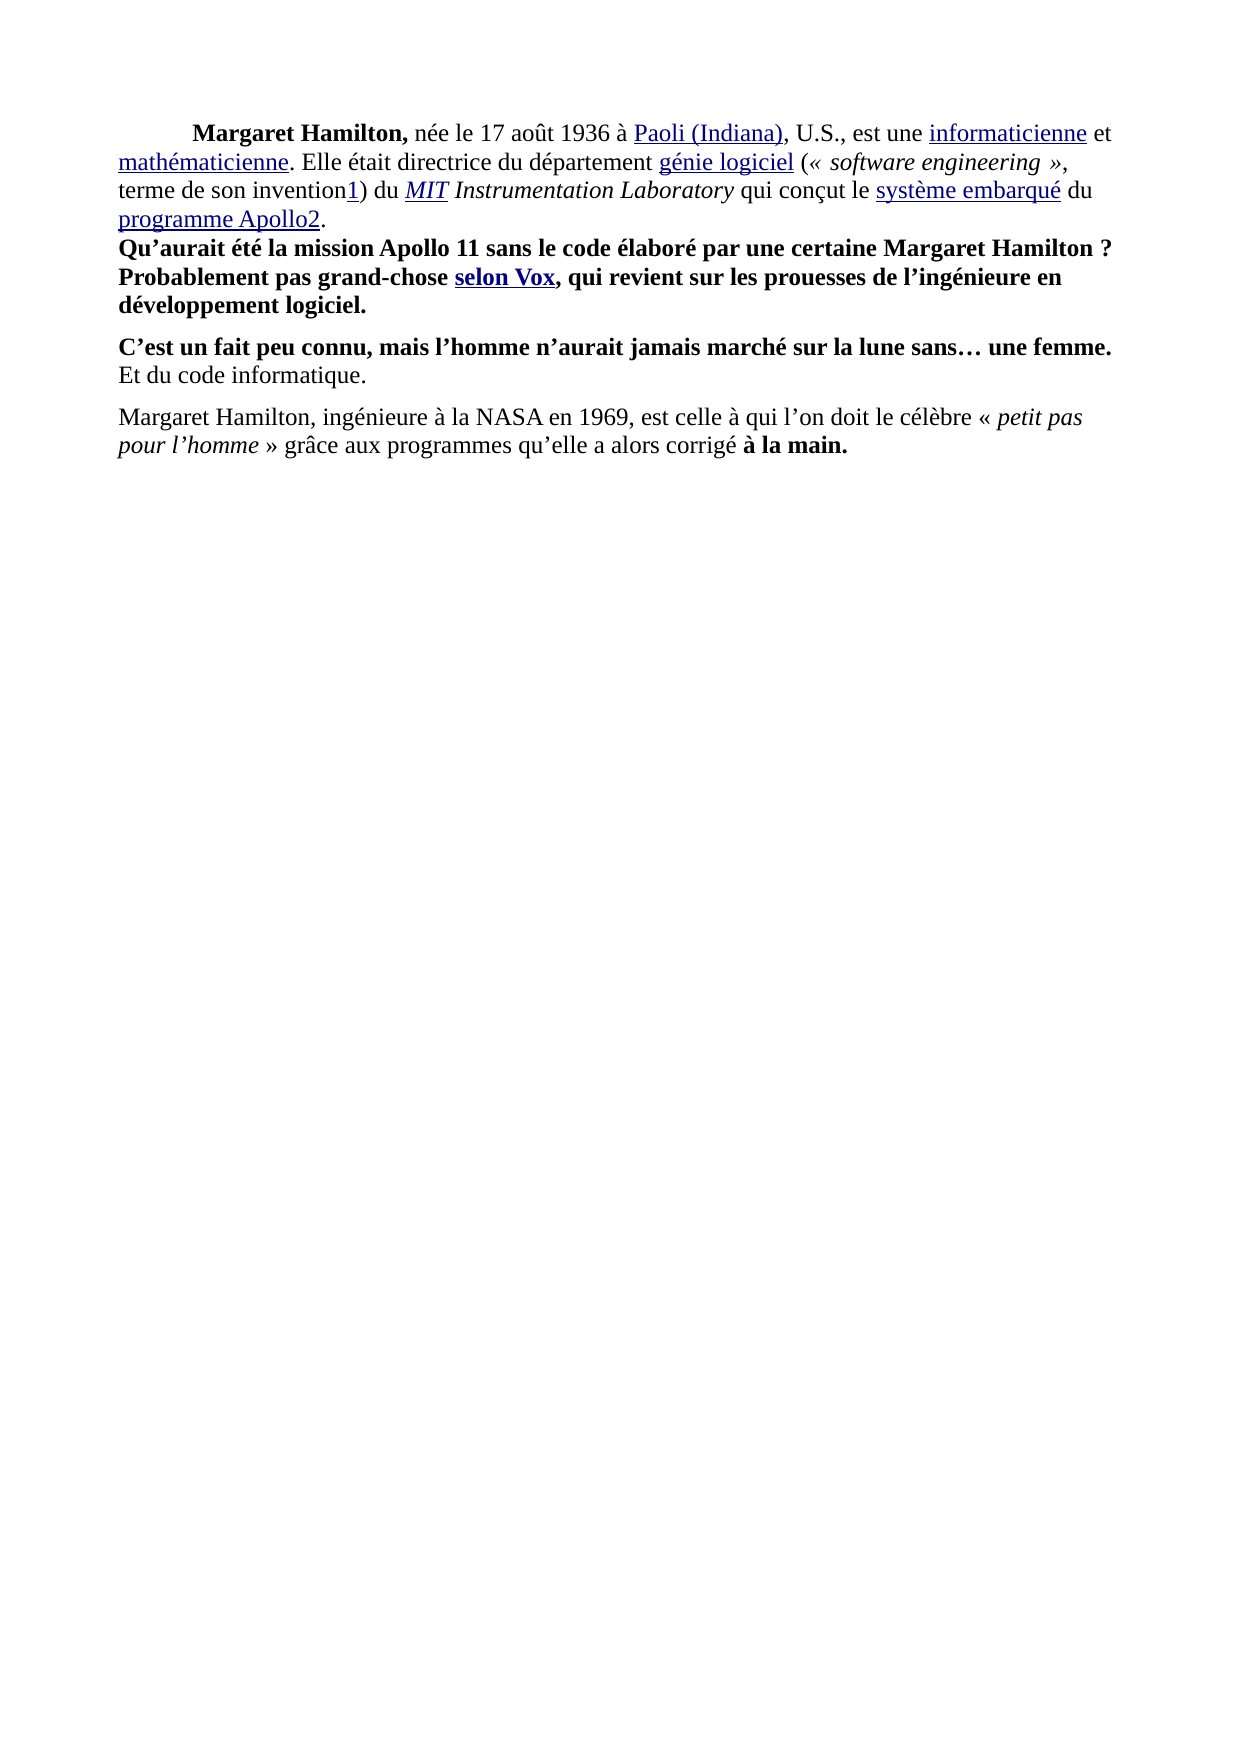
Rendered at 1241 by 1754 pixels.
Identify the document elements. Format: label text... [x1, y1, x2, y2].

text C’est un fait peu connu, mais l’homme n’aurait jamais marché sur la lune sans… une femme. Et du code informatique. [118, 332, 1122, 389]
text Margaret Hamilton, ingénieure à la NASA en 1969, est celle à qui l’on doit le célèbre « petit pas pour l’homme » grâce aux programmes qu’elle a alors corrigé à la main. [118, 402, 1122, 459]
text Margaret Hamilton, née le 17 août 1936 à Paoli (Indiana), U.S., est une informaticienne et mathématicienne. Elle était directrice du département génie logiciel (« software engineering », terme de son invention1) du MIT Instrumentation Laboratory qui conçut le système embarqué du programme Apollo2. [118, 118, 1122, 233]
text Qu’aurait été la mission Apollo 11 sans le code élaboré par une certaine Margaret Hamilton ? Probablement pas grand-chose selon Vox, qui revient sur les prouesses de l’ingénieure en développement logiciel. [118, 233, 1122, 319]
